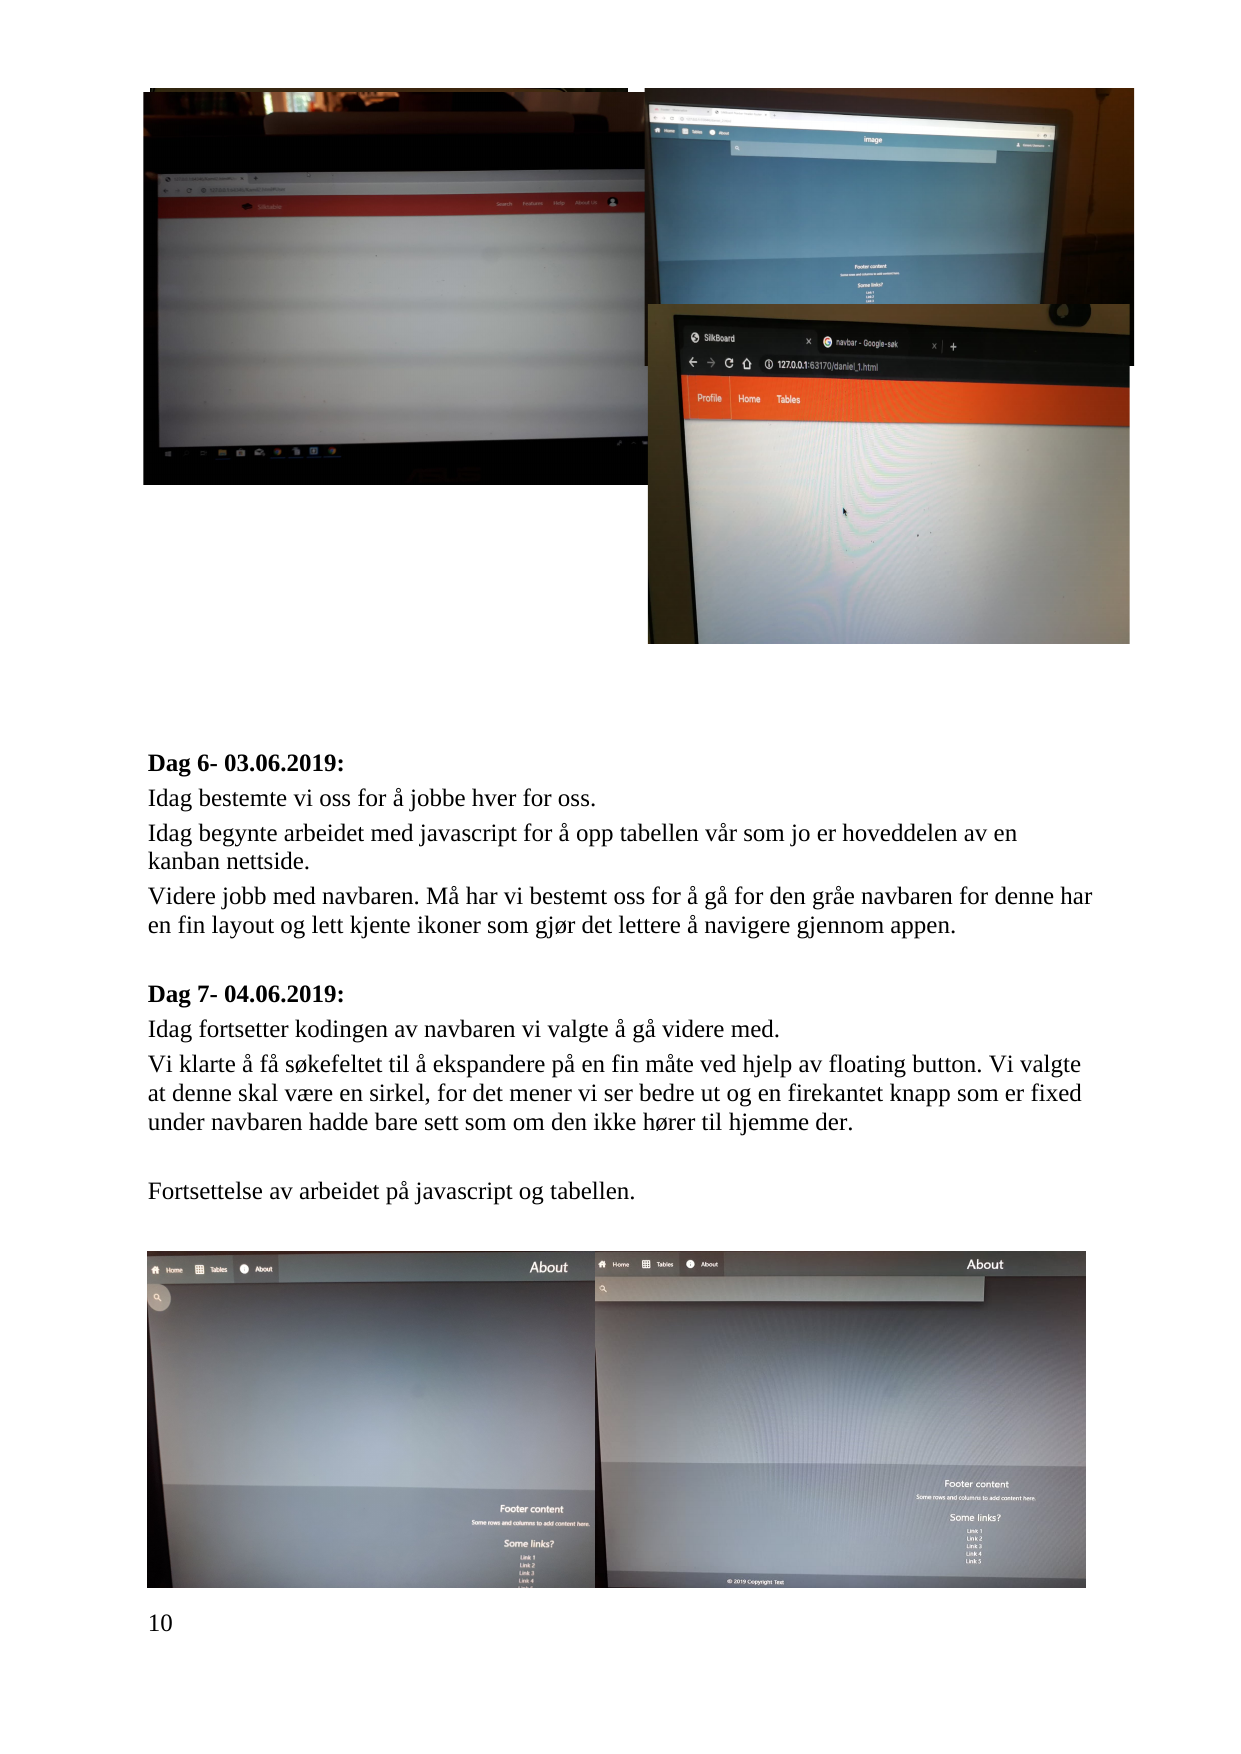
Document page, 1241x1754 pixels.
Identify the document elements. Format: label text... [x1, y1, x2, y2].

text Fortsettelse av arbeidet på javascript og tabellen. [148, 1176, 1092, 1205]
text Idag begynte arbeidet med javascript for å opp tabellen vår som jo er hoveddelen av en kanban nettside. [148, 818, 1092, 875]
text Dag 6- 03.06.2019: [148, 748, 1092, 777]
text Idag fortsetter kodingen av navbaren vi valgte å gå videre med. [148, 1014, 1092, 1043]
picture [143, 88, 1135, 644]
picture [147, 1251, 1086, 1588]
text Idag bestemte vi oss for å jobbe hver for oss. [148, 783, 1092, 812]
text Videre jobb med navbaren. Må har vi bestemt oss for å gå for den gråe navbaren for denne har en fin layout og lett kjente ikoner som gjør det lettere å navigere gjennom appen. [148, 881, 1092, 939]
text Vi klarte å få søkefeltet til å ekspandere på en fin måte ved hjelp av floating button. Vi valgte at denne skal være en sirkel, for det mener vi ser bedre ut og en firekantet knapp som er fixed under navbaren hadde bare sett som om den ikke hører til hjemme der. [148, 1049, 1092, 1135]
text Dag 7- 04.06.2019: [148, 979, 1092, 1008]
